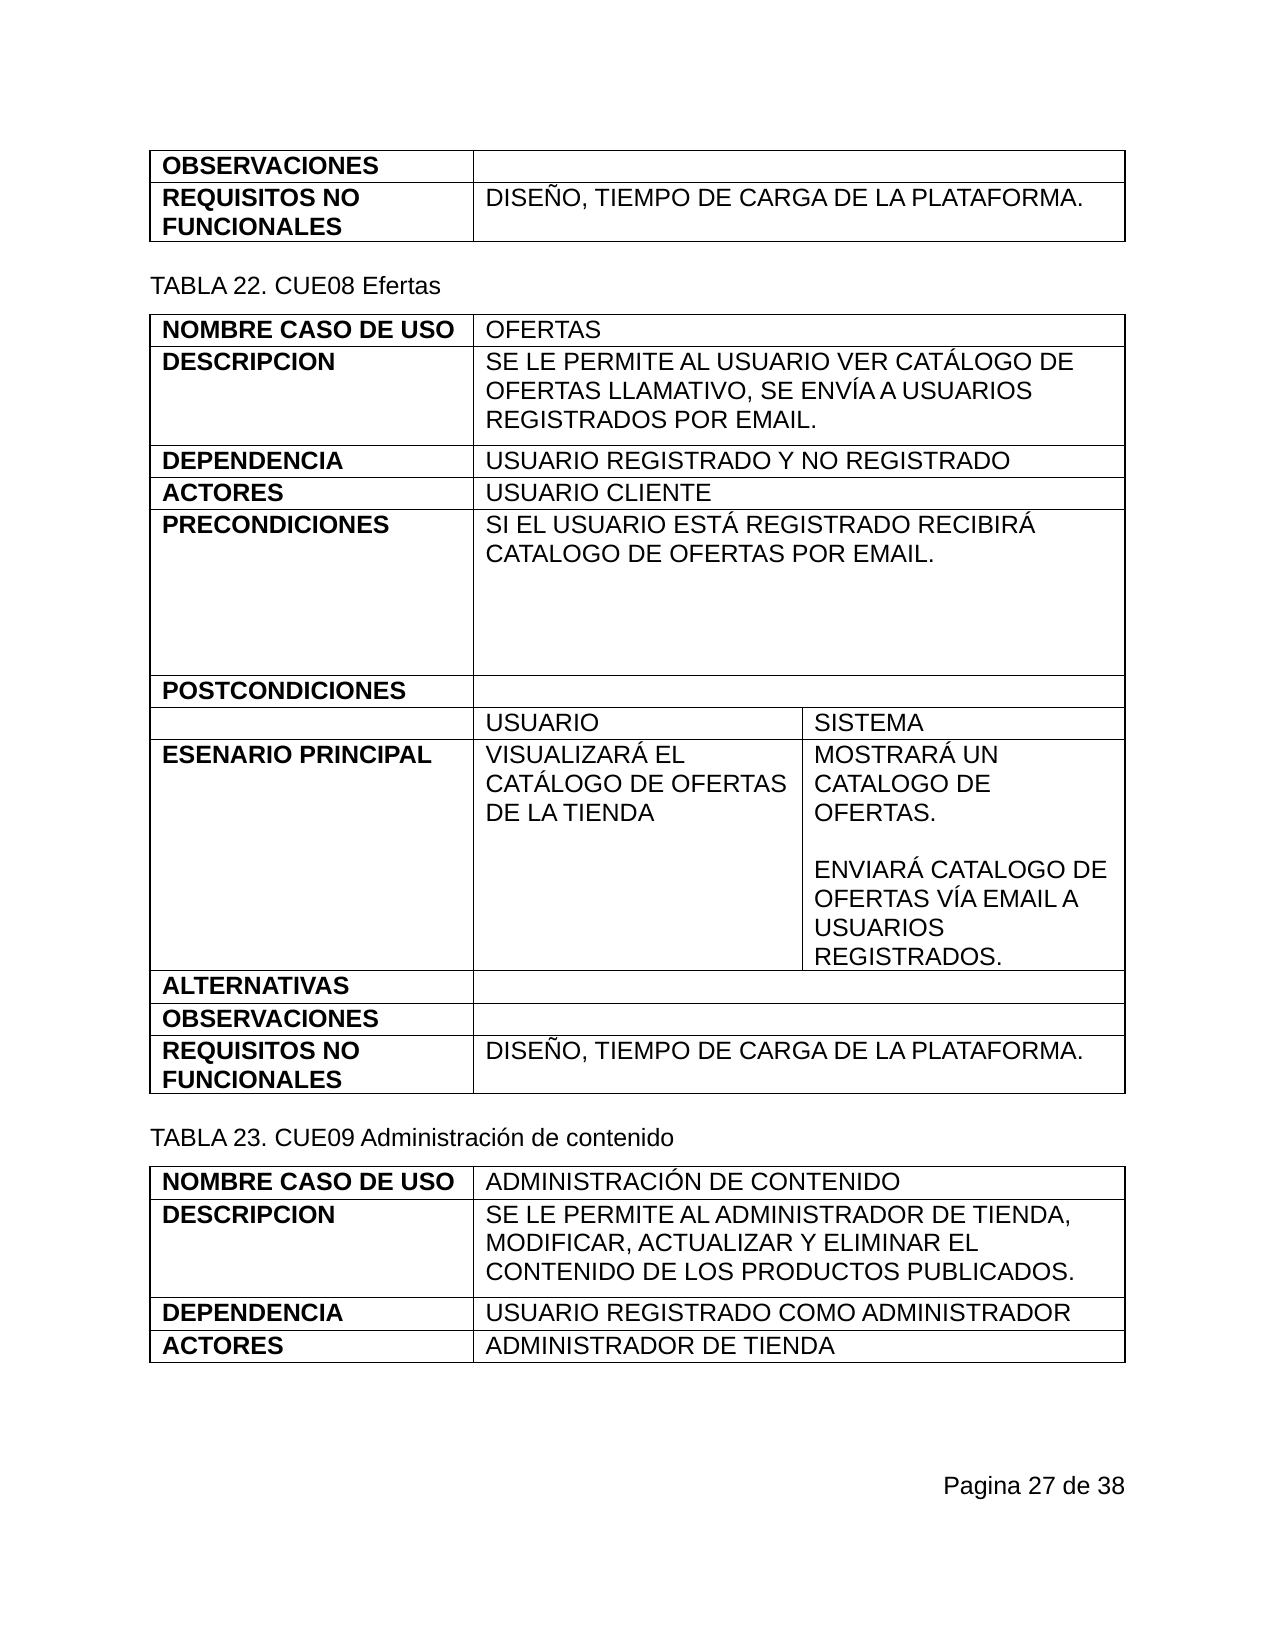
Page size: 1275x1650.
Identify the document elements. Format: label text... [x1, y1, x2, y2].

table_cell USUARIO REGISTRADO COMO ADMINISTRADOR [474, 1298, 1124, 1329]
table_cell DEPENDENCIA [151, 1298, 473, 1329]
table_cell USUARIO REGISTRADO Y NO REGISTRADO [474, 446, 1124, 477]
table_header NOMBRE CASO DE USO [151, 315, 473, 346]
table_cell ADMINISTRADOR DE TIENDA [474, 1331, 1124, 1362]
table_cell [474, 151, 1124, 182]
table_cell ESENARIO PRINCIPAL [151, 740, 473, 970]
table_cell SE LE PERMITE AL ADMINISTRADOR DE TIENDA, MODIFICAR, ACTUALIZAR Y ELIMINAR EL CONTENIDO DE LOS PRODUCTOS PUBLICADOS. [474, 1200, 1124, 1297]
table_cell POSTCONDICIONES [151, 676, 473, 707]
table_cell DESCRIPCION [151, 1200, 473, 1297]
table_cell OBSERVACIONES [151, 151, 473, 182]
table_cell USUARIO [474, 708, 802, 739]
table_cell OBSERVACIONES [151, 1004, 473, 1035]
table_cell PRECONDICIONES [151, 510, 473, 674]
table_cell [474, 676, 1124, 707]
table_cell ACTORES [151, 1331, 473, 1362]
table_cell MOSTRARÁ UN CATALOGO DE OFERTAS. ENVIARÁ CATALOGO DE OFERTAS VÍA EMAIL A USUARIOS REGISTRADOS. [803, 740, 1124, 970]
table_cell DISEÑO, TIEMPO DE CARGA DE LA PLATAFORMA. [474, 1036, 1124, 1093]
table_cell [474, 1004, 1124, 1035]
table_cell [474, 971, 1124, 1002]
table_cell SISTEMA [803, 708, 1124, 739]
table_cell DISEÑO, TIEMPO DE CARGA DE LA PLATAFORMA. [474, 183, 1124, 241]
table_cell SE LE PERMITE AL USUARIO VER CATÁLOGO DE OFERTAS LLAMATIVO, SE ENVÍA A USUARIOS REGISTRADOS POR EMAIL. [474, 347, 1124, 445]
table_header ADMINISTRACIÓN DE CONTENIDO [474, 1167, 1124, 1198]
subtitle TABLA 22. CUE08 Efertas [150, 271, 1125, 299]
table_cell USUARIO CLIENTE [474, 478, 1124, 509]
table_cell ACTORES [151, 478, 473, 509]
table_cell VISUALIZARÁ EL CATÁLOGO DE OFERTAS DE LA TIENDA [474, 740, 802, 970]
table_cell ALTERNATIVAS [151, 971, 473, 1002]
table_cell SI EL USUARIO ESTÁ REGISTRADO RECIBIRÁ CATALOGO DE OFERTAS POR EMAIL. [474, 510, 1124, 674]
table_header OFERTAS [474, 315, 1124, 346]
table_cell REQUISITOS NO FUNCIONALES [151, 1036, 473, 1093]
table_cell REQUISITOS NO FUNCIONALES [151, 183, 473, 241]
table_cell [151, 708, 473, 739]
table_cell DEPENDENCIA [151, 446, 473, 477]
table_cell DESCRIPCION [151, 347, 473, 445]
subtitle TABLA 23. CUE09 Administración de contenido [150, 1123, 1125, 1152]
table_header NOMBRE CASO DE USO [151, 1167, 473, 1198]
